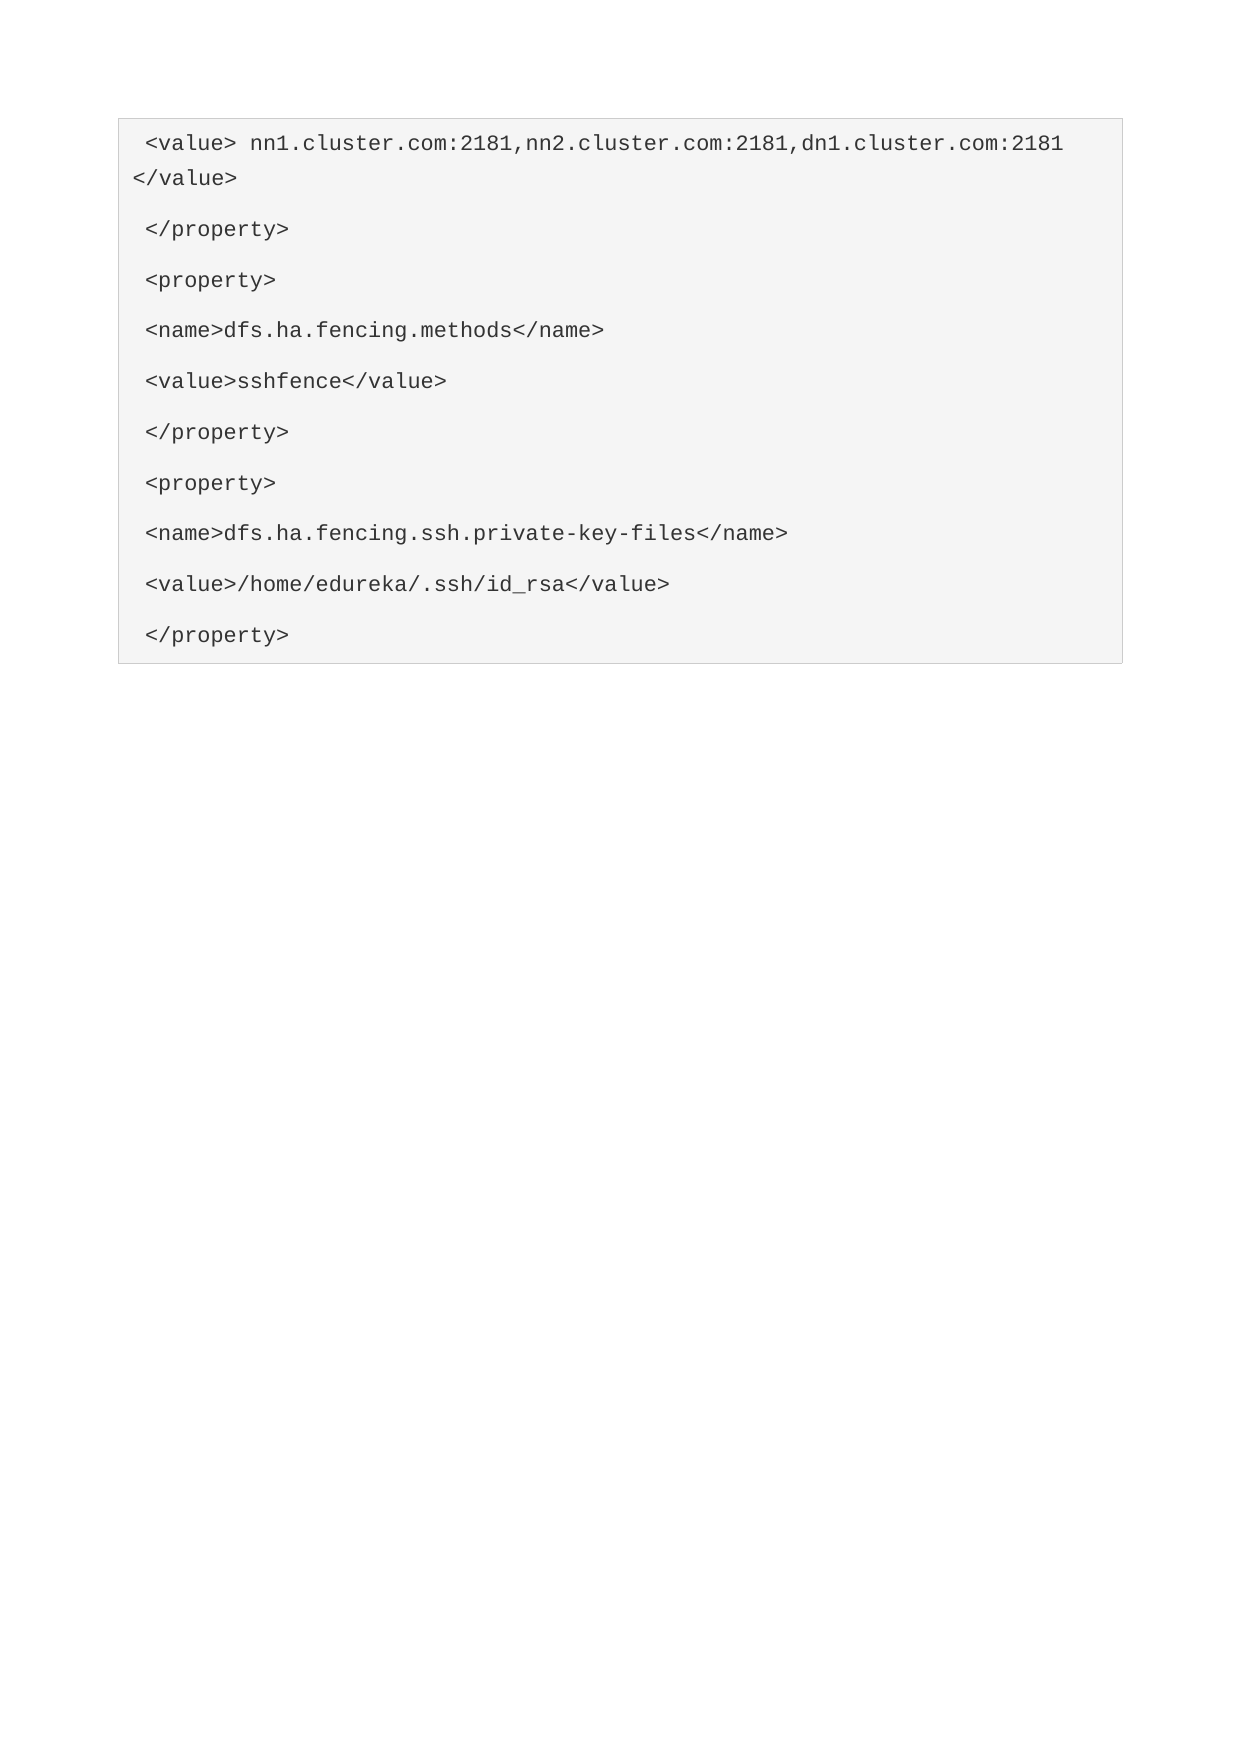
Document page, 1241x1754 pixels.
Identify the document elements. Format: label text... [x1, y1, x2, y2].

text <property> [119, 458, 1122, 497]
text <name>dfs.ha.fencing.methods</name> [119, 305, 1122, 344]
text <value> nn1.cluster.com:2181,nn2.cluster.com:2181,dn1.cluster.com:2181 </value> [119, 119, 1122, 192]
text </property> [119, 610, 1122, 663]
text <property> [119, 255, 1122, 294]
text <value>sshfence</value> [119, 356, 1122, 395]
text </property> [119, 407, 1122, 446]
text <name>dfs.ha.fencing.ssh.private-key-files</name> [119, 508, 1122, 547]
text </property> [119, 204, 1122, 243]
text <value>/home/edureka/.ssh/id_rsa</value> [119, 559, 1122, 598]
